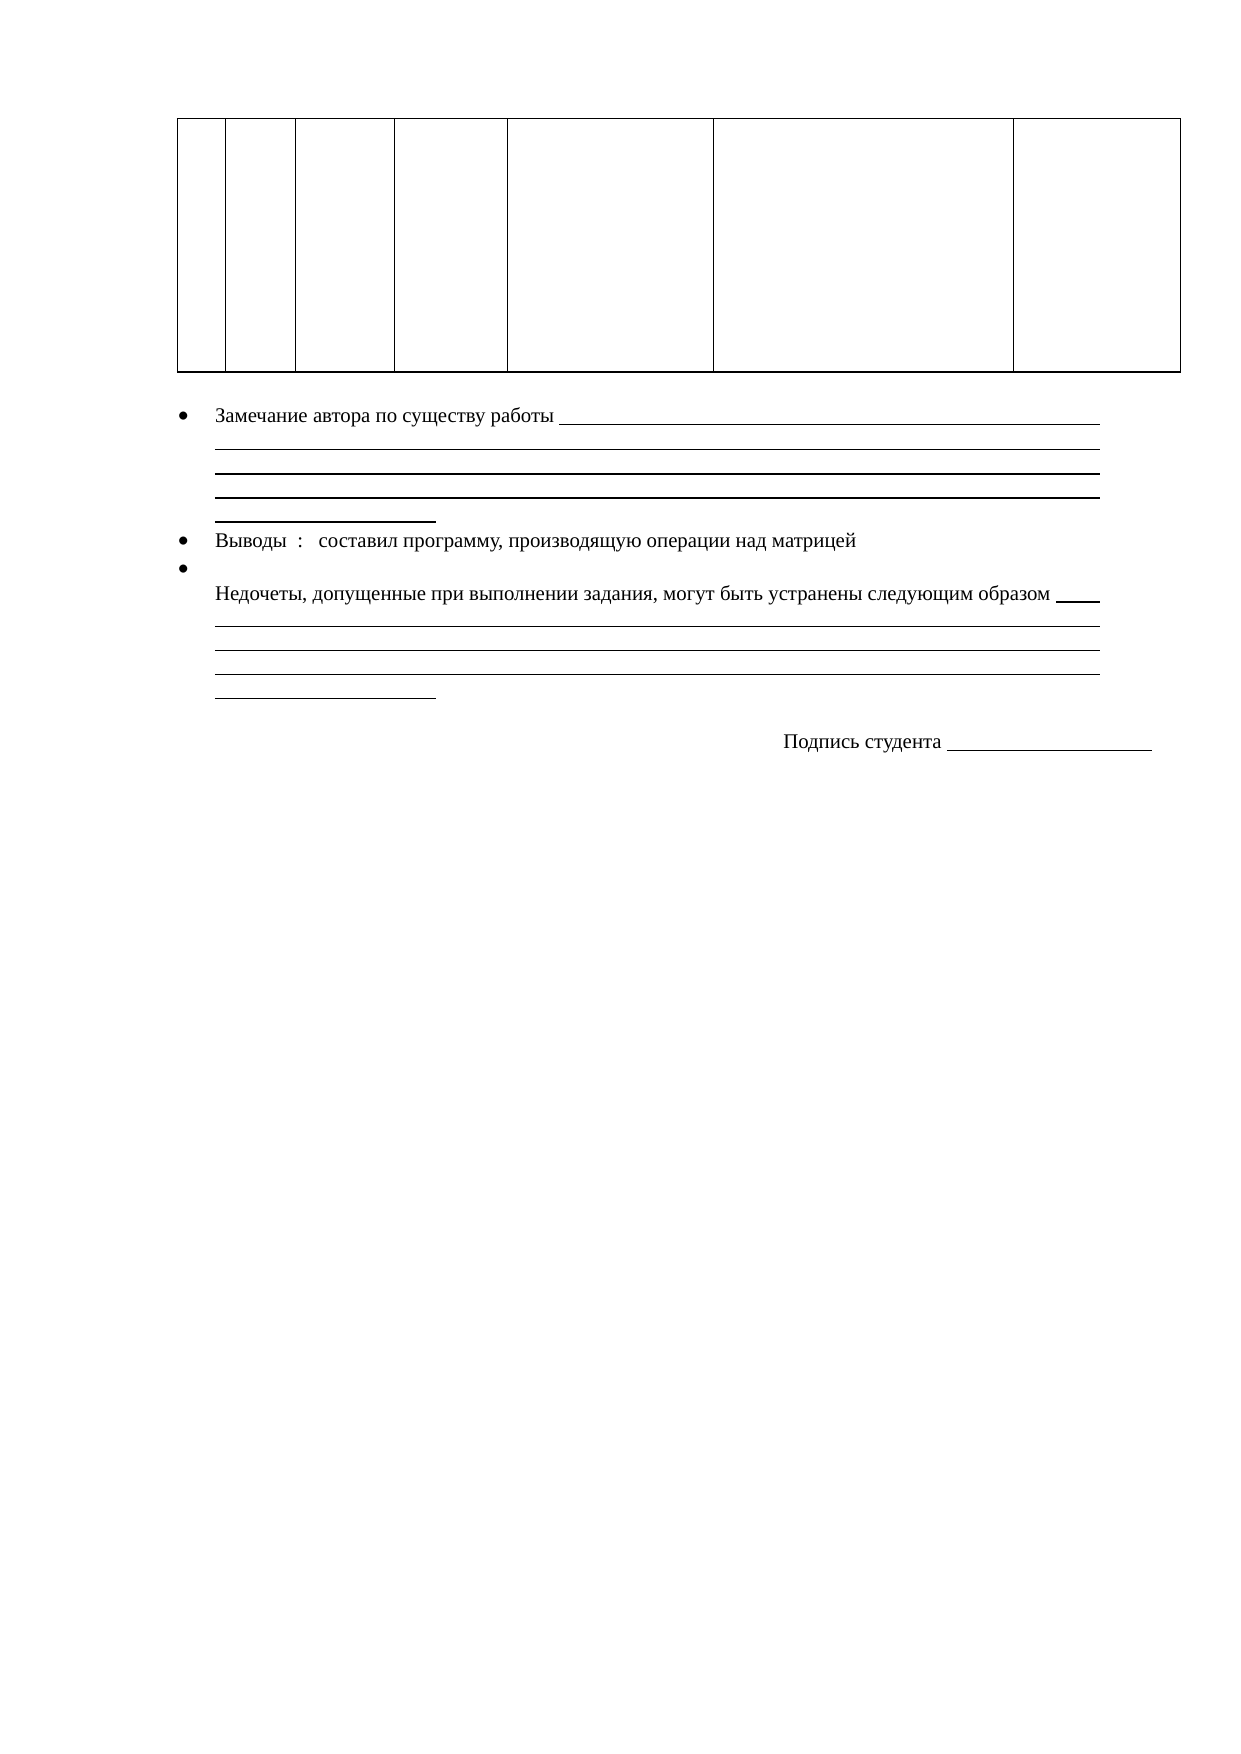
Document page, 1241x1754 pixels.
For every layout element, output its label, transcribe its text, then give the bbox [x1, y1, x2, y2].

list Выводы : составил программу, производящую операции над матрицей [177, 525, 1152, 553]
text Недочеты, допущенные при выполнении задания, могут быть устранены следующим образом [215, 581, 1152, 701]
list Замечание автора по существу работы [177, 400, 1152, 525]
table_cell [226, 119, 295, 371]
table_cell [395, 119, 507, 371]
table_cell [714, 119, 1013, 371]
text Подпись студента [215, 729, 1152, 753]
table_cell [178, 119, 225, 371]
table_cell [296, 119, 394, 371]
table_cell [508, 119, 713, 371]
table_cell [1014, 119, 1180, 371]
